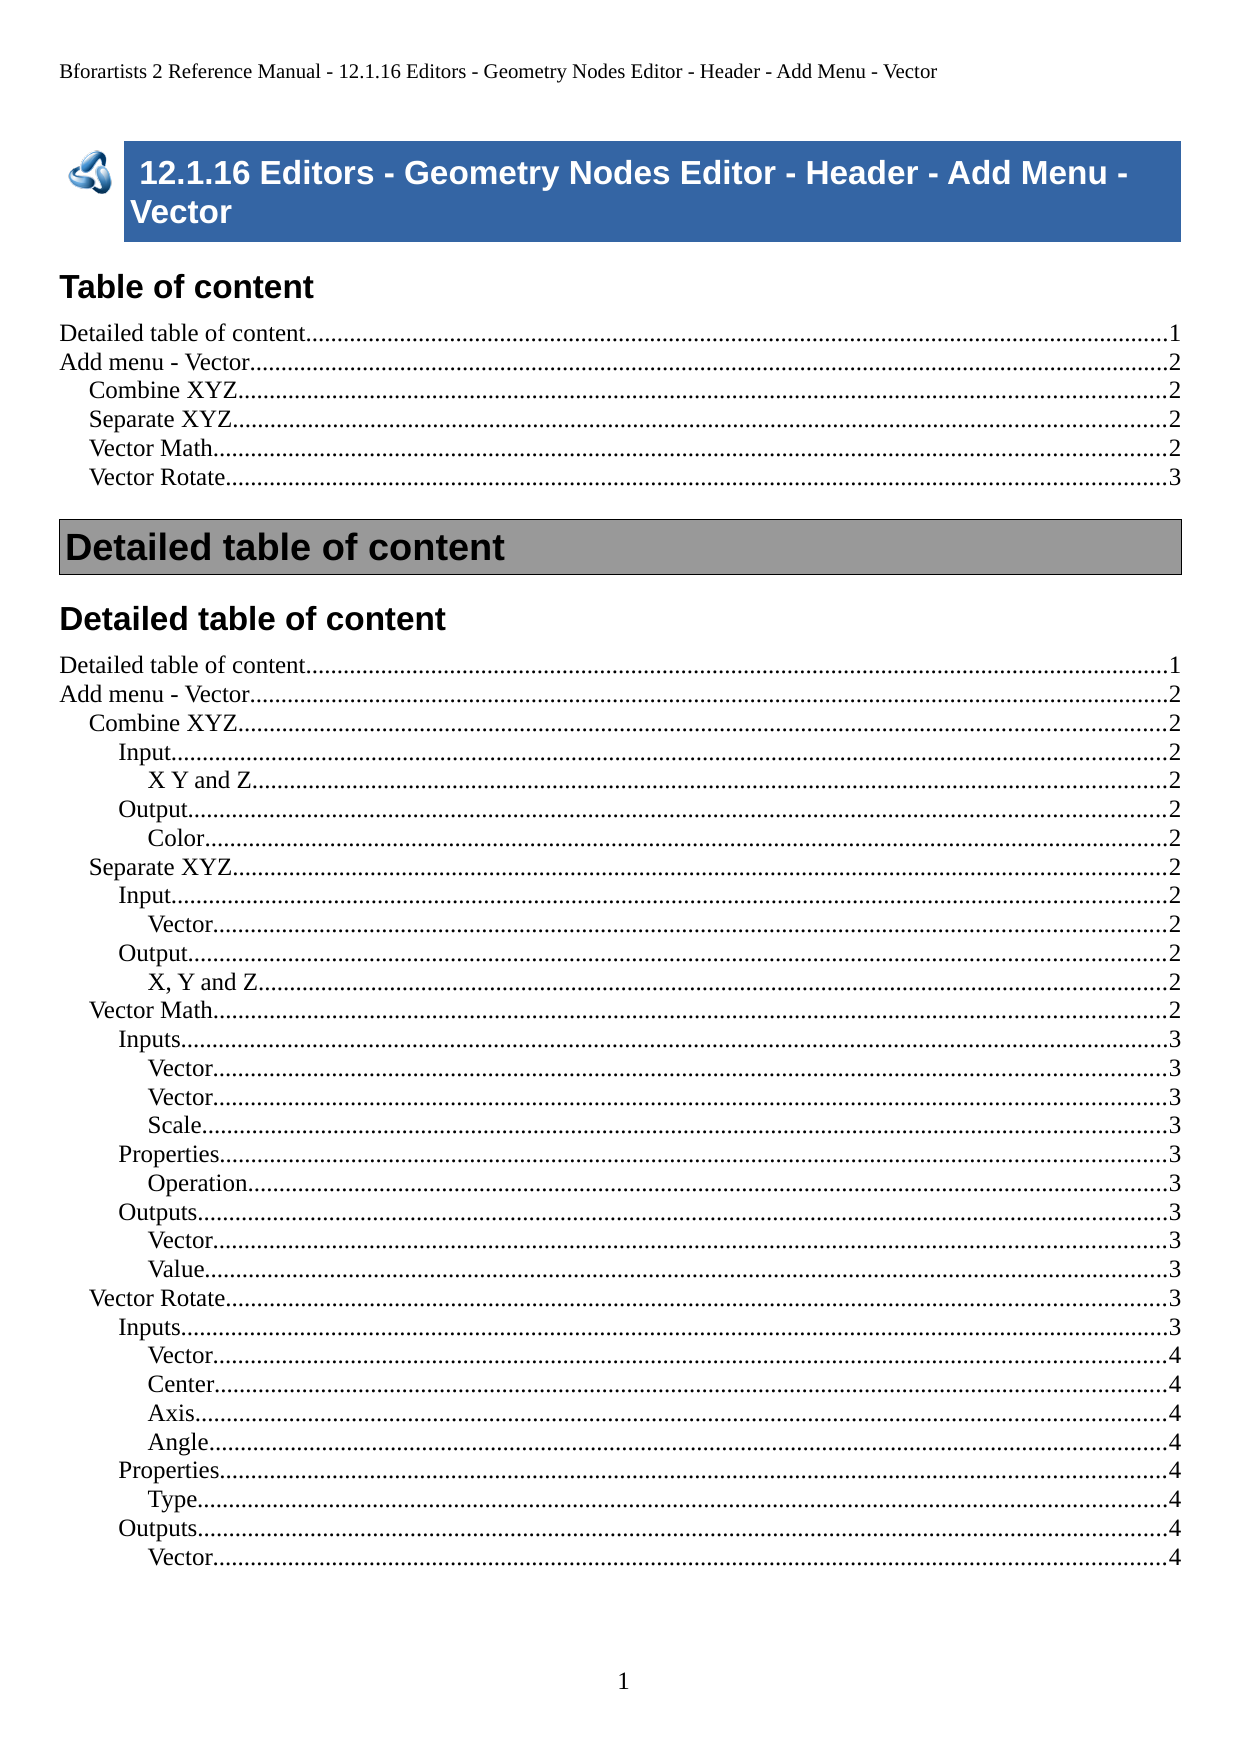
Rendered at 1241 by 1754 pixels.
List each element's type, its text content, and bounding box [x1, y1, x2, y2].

text Input 2 [118, 737, 1181, 765]
text Center 4 [147, 1369, 1181, 1398]
text Inputs 3 [118, 1312, 1181, 1340]
text Properties 3 [118, 1139, 1181, 1168]
text Properties 4 [118, 1455, 1181, 1484]
table_header [59, 141, 124, 242]
text Vector 4 [147, 1542, 1181, 1570]
picture [65, 147, 114, 197]
text X Y and Z 2 [147, 765, 1181, 794]
text Input 2 [118, 880, 1181, 909]
text Add menu - Vector 2 [59, 347, 1181, 375]
text Vector 4 [147, 1340, 1181, 1369]
text X, Y and Z 2 [147, 967, 1181, 995]
text Axis 4 [147, 1398, 1181, 1427]
text Value 3 [147, 1254, 1181, 1283]
subtitle Detailed table of content [59, 599, 1181, 638]
text Scale 3 [147, 1110, 1181, 1139]
text Outputs 4 [118, 1513, 1181, 1542]
text Combine XYZ 2 [88, 375, 1181, 404]
text Vector Math 2 [88, 995, 1181, 1024]
text Detailed table of content 1 [59, 650, 1181, 679]
text Color 2 [147, 823, 1181, 852]
text Output 2 [118, 938, 1181, 967]
text Type 4 [147, 1484, 1181, 1513]
text Detailed table of content 1 [59, 318, 1181, 347]
text Combine XYZ 2 [88, 708, 1181, 737]
text Output 2 [118, 794, 1181, 823]
text Vector 3 [147, 1225, 1181, 1254]
text Separate XYZ 2 [88, 852, 1181, 880]
text Outputs 3 [118, 1197, 1181, 1225]
table_header 12.1.16 Editors - Geometry Nodes Editor - Header - Add Menu - Vector [124, 141, 1181, 242]
text Angle 4 [147, 1427, 1181, 1455]
table_header Detailed table of content [60, 520, 1181, 574]
text Vector Rotate 3 [88, 462, 1181, 490]
text Vector Rotate 3 [88, 1283, 1181, 1312]
text Vector 3 [147, 1053, 1181, 1082]
subtitle Table of content [59, 267, 1181, 305]
text Vector Math 2 [88, 433, 1181, 462]
text Operation 3 [147, 1168, 1181, 1197]
text Vector 3 [147, 1082, 1181, 1110]
text Vector 2 [147, 909, 1181, 938]
text Add menu - Vector 2 [59, 679, 1181, 708]
text Inputs 3 [118, 1024, 1181, 1053]
text Separate XYZ 2 [88, 404, 1181, 433]
